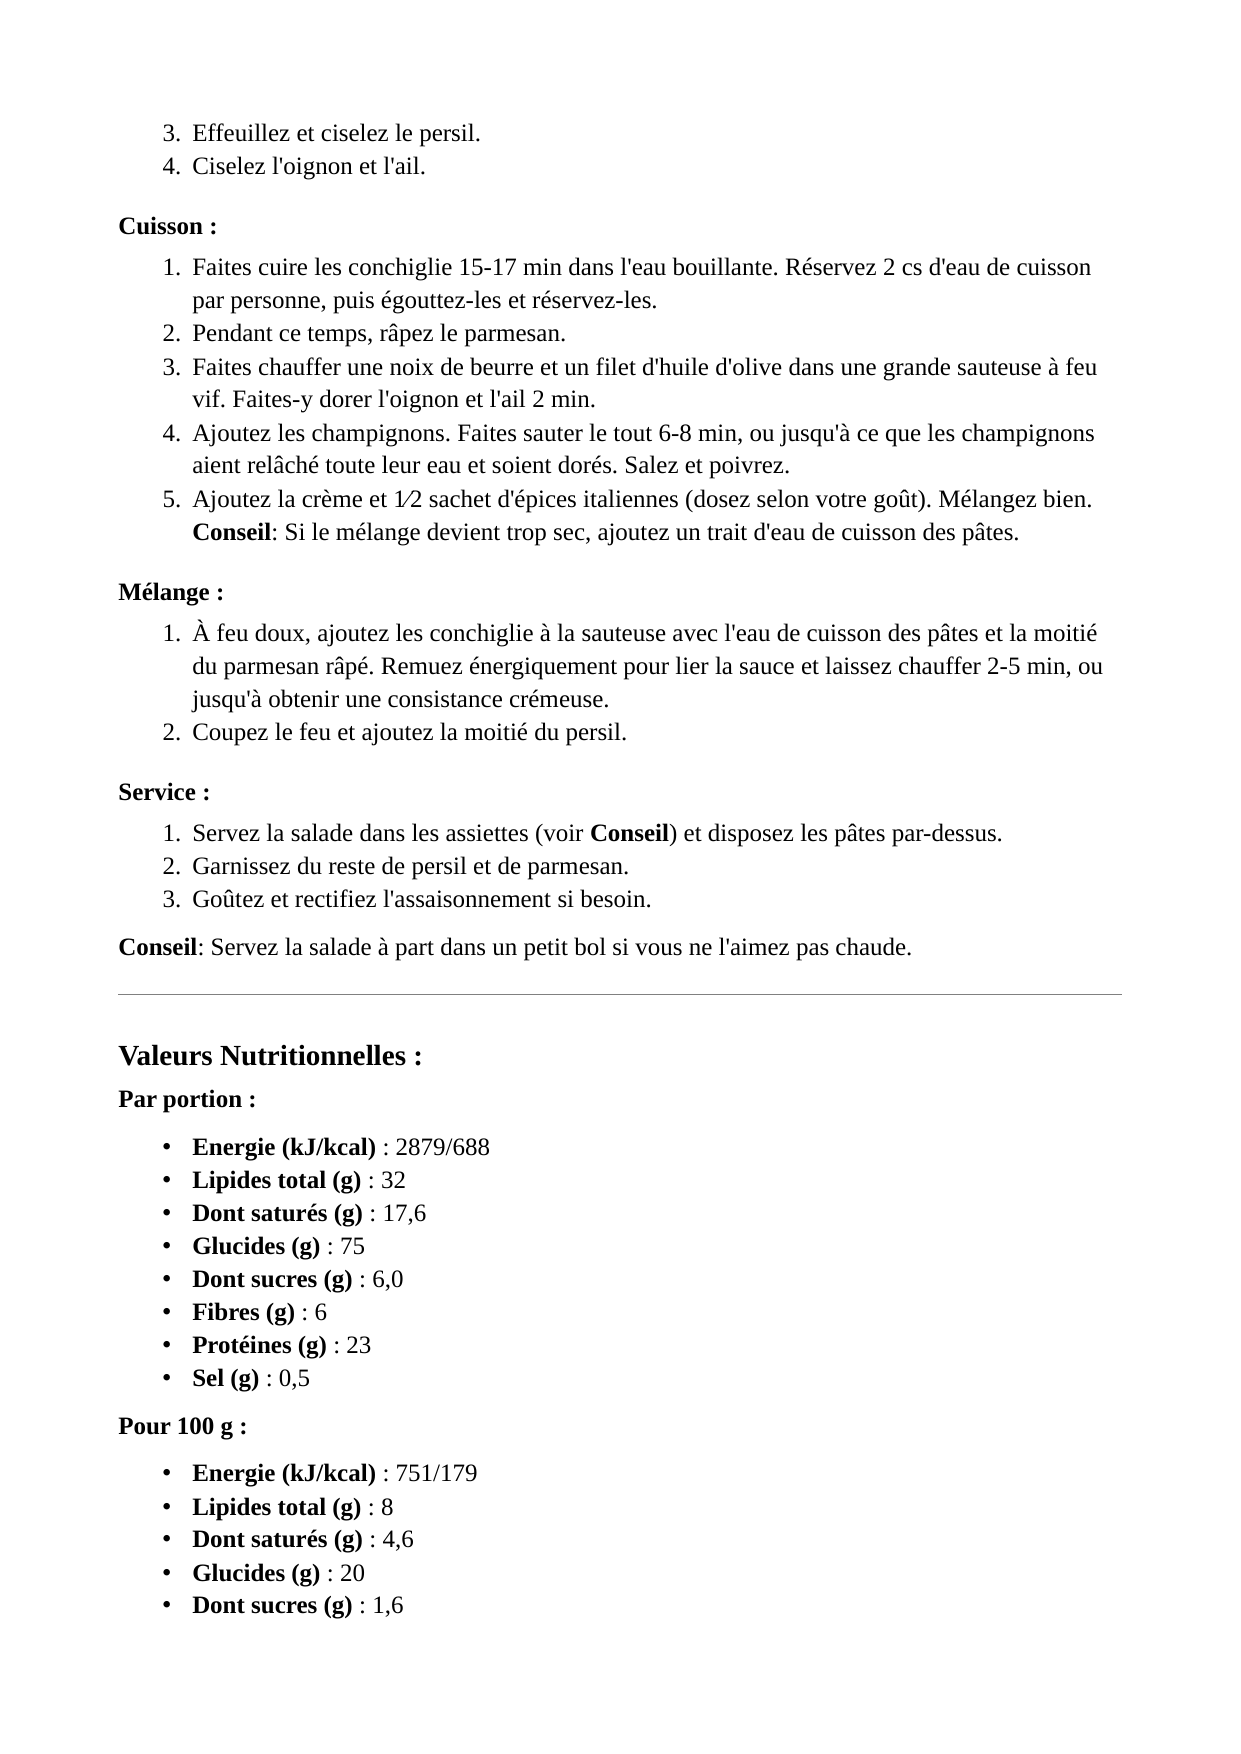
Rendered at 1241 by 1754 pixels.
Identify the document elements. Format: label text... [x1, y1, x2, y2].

list Fibres (g) : 6 [162, 1297, 1122, 1326]
list Servez la salade dans les assiettes (voir Conseil) et disposez les pâtes par-dessus. [162, 818, 1122, 847]
text Conseil: Servez la salade à part dans un petit bol si vous ne l'aimez pas chaude. [118, 932, 1122, 961]
list Glucides (g) : 75 [162, 1231, 1122, 1260]
list Energie (kJ/kcal) : 2879/688 [162, 1132, 1122, 1161]
text Pour 100 g : [118, 1411, 1122, 1440]
list Ajoutez la crème et 1⁄2 sachet d'épices italiennes (dosez selon votre goût). Mélangez bien. Conseil: Si le mélange devient trop sec, ajoutez un trait d'eau de cuisson des pâtes. [162, 484, 1122, 545]
list Goûtez et rectifiez l'assaisonnement si besoin. [162, 884, 1122, 913]
list Garnissez du reste de persil et de parmesan. [162, 851, 1122, 880]
list Faites cuire les conchiglie 15-17 min dans l'eau bouillante. Réservez 2 cs d'eau de cuisson par personne, puis égouttez-les et réservez-les. [162, 252, 1122, 314]
list Energie (kJ/kcal) : 751/179 [162, 1458, 1122, 1487]
list Dont sucres (g) : 6,0 [162, 1264, 1122, 1293]
list Ajoutez les champignons. Faites sauter le tout 6-8 min, ou jusqu'à ce que les champignons aient relâché toute leur eau et soient dorés. Salez et poivrez. [162, 418, 1122, 479]
text Par portion : [118, 1084, 1122, 1113]
list Lipides total (g) : 32 [162, 1165, 1122, 1194]
list Faites chauffer une noix de beurre et un filet d'huile d'olive dans une grande sauteuse à feu vif. Faites-y dorer l'oignon et l'ail 2 min. [162, 352, 1122, 413]
list Coupez le feu et ajoutez la moitié du persil. [162, 717, 1122, 746]
list Effeuillez et ciselez le persil. [162, 118, 1122, 147]
list Glucides (g) : 20 [162, 1558, 1122, 1586]
list Ciselez l'oignon et l'ail. [162, 151, 1122, 180]
subtitle Mélange : [118, 577, 1122, 606]
list Dont sucres (g) : 1,6 [162, 1591, 1122, 1619]
list Dont saturés (g) : 17,6 [162, 1198, 1122, 1227]
list À feu doux, ajoutez les conchiglie à la sauteuse avec l'eau de cuisson des pâtes et la moitié du parmesan râpé. Remuez énergiquement pour lier la sauce et laissez chauffer 2-5 min, ou jusqu'à obtenir une consistance crémeuse. [162, 618, 1122, 713]
list Protéines (g) : 23 [162, 1330, 1122, 1359]
list Sel (g) : 0,5 [162, 1363, 1122, 1392]
subtitle Service : [118, 777, 1122, 806]
subtitle Cuisson : [118, 211, 1122, 240]
subtitle Valeurs Nutritionnelles : [118, 1038, 1122, 1072]
list Dont saturés (g) : 4,6 [162, 1524, 1122, 1553]
list Pendant ce temps, râpez le parmesan. [162, 318, 1122, 347]
list Lipides total (g) : 8 [162, 1492, 1122, 1520]
